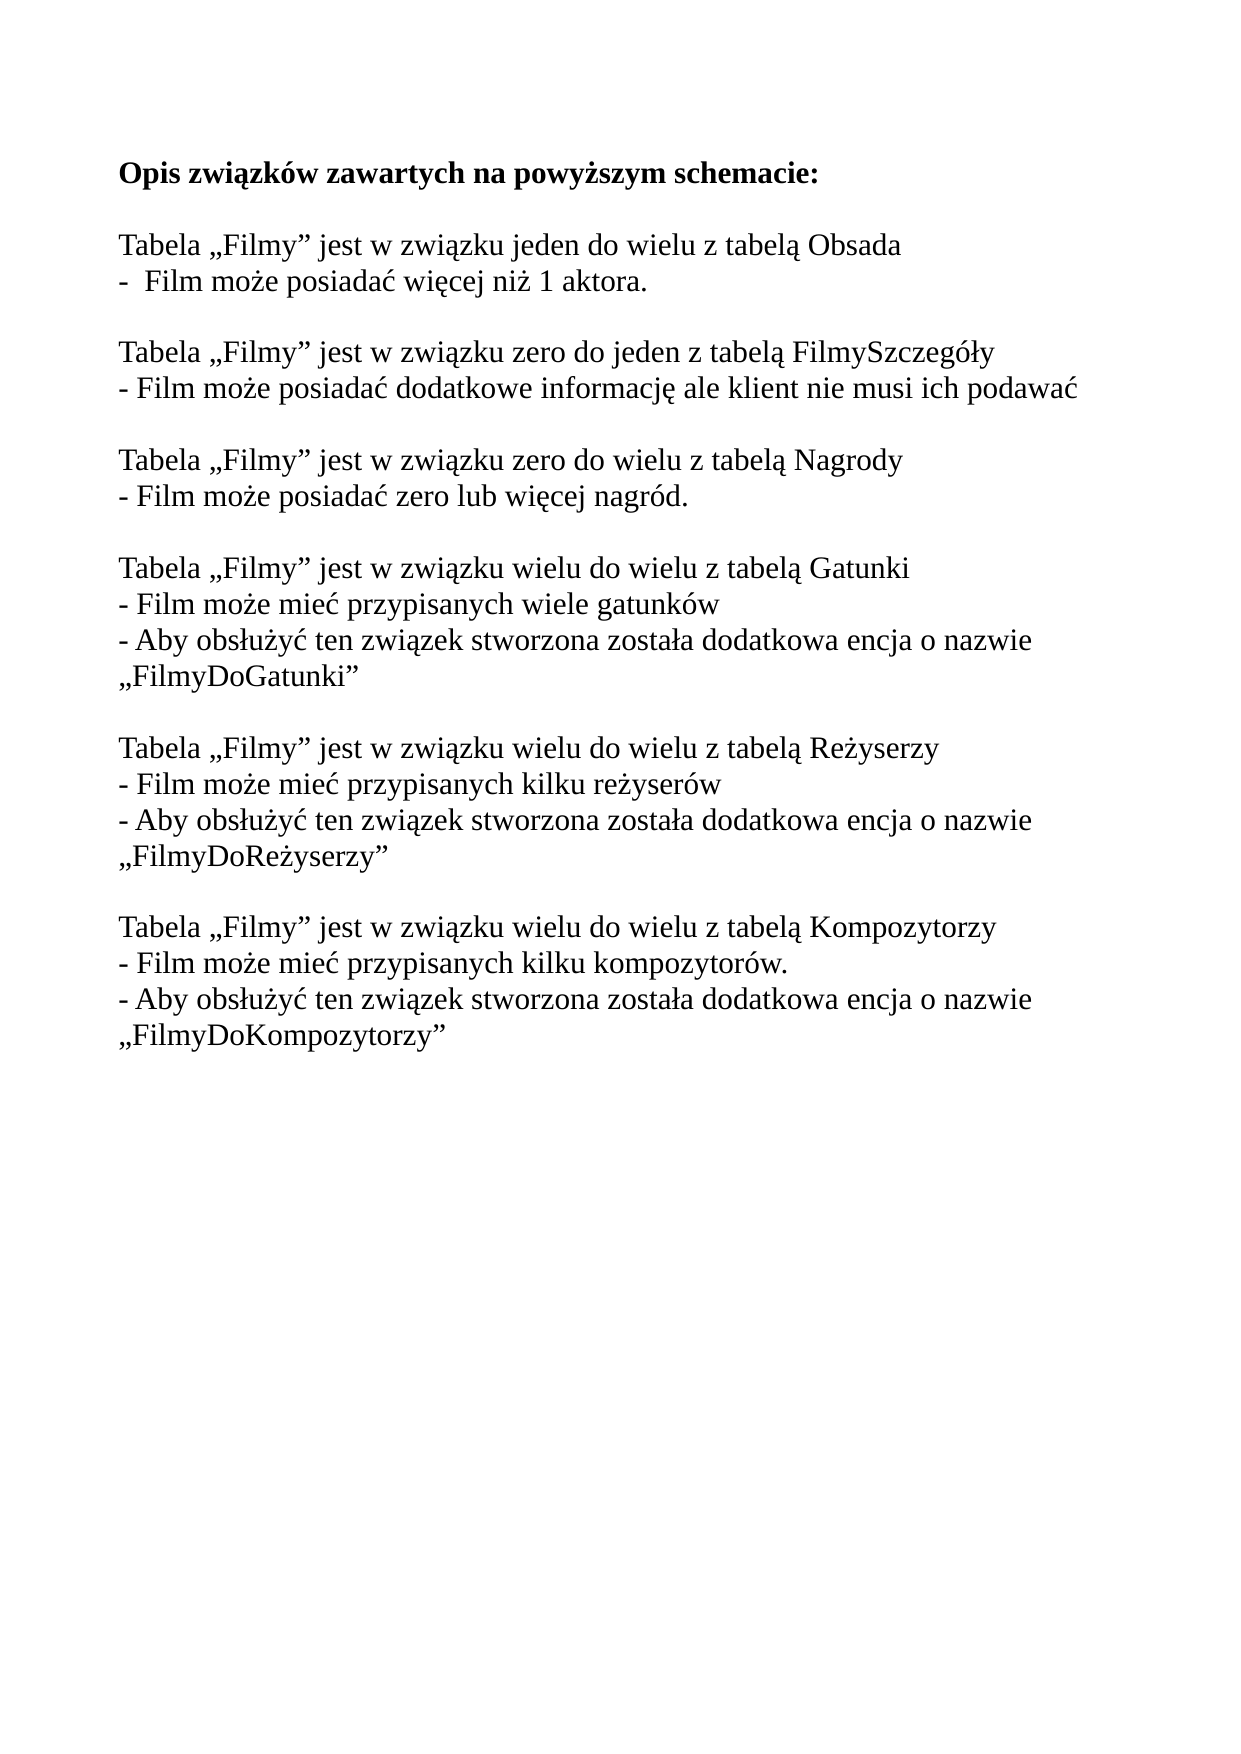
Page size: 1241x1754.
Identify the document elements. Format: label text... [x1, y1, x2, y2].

text Tabela „Filmy” jest w związku wielu do wielu z tabelą Gatunki - Film może mieć przypisanych wiele gatunków - Aby obsłużyć ten związek stworzona została dodatkowa encja o nazwie „FilmyDoGatunki” [118, 513, 1122, 693]
text Tabela „Filmy” jest w związku zero do wielu z tabelą Nagrody [118, 406, 1122, 477]
text - Film może posiadać zero lub więcej nagród. [118, 477, 1122, 513]
text Tabela „Filmy” jest w związku zero do jeden z tabelą FilmySzczegóły [118, 298, 1122, 370]
text Tabela „Filmy” jest w związku jeden do wielu z tabelą Obsada - Film może posiadać więcej niż 1 aktora. [118, 226, 1122, 298]
text Opis związków zawartych na powyższym schemacie: [118, 118, 1122, 190]
text Tabela „Filmy” jest w związku wielu do wielu z tabelą Kompozytorzy - Film może mieć przypisanych kilku kompozytorów. - Aby obsłużyć ten związek stworzona została dodatkowa encja o nazwie „FilmyDoKompozytorzy” [118, 909, 1122, 1052]
text Tabela „Filmy” jest w związku wielu do wielu z tabelą Reżyserzy - Film może mieć przypisanych kilku reżyserów - Aby obsłużyć ten związek stworzona została dodatkowa encja o nazwie „FilmyDoReżyserzy” [118, 693, 1122, 873]
text - Film może posiadać dodatkowe informację ale klient nie musi ich podawać [118, 370, 1122, 406]
